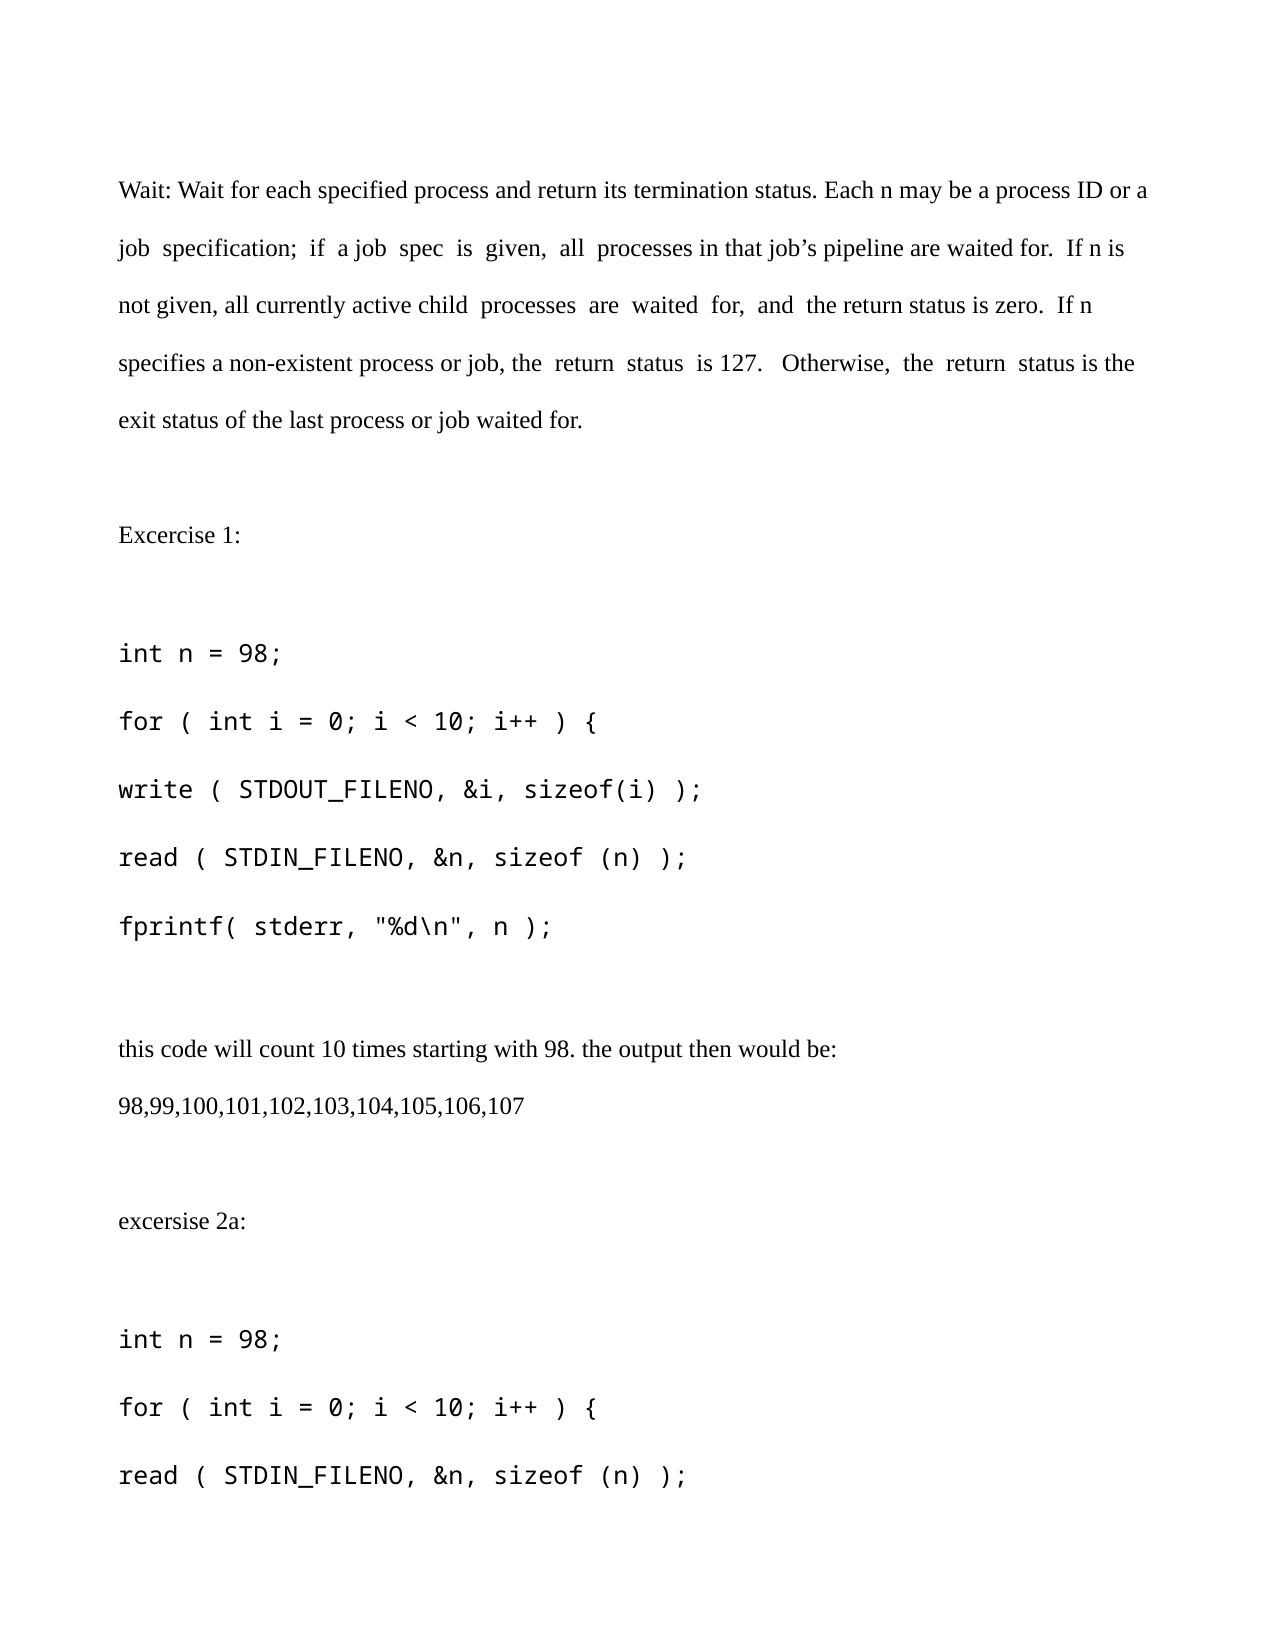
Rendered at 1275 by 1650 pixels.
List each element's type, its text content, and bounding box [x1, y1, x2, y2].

text for ( int i = 0; i < 10; i++ ) { [118, 1389, 1157, 1423]
text fprintf( stderr, "%d\n", n ); [118, 908, 1157, 942]
text this code will count 10 times starting with 98. the output then would be: 98,99,100,101,102,103,104,105,106,107 [118, 1034, 1157, 1120]
text read ( STDIN_FILENO, &n, sizeof (n) ); [118, 1457, 1157, 1492]
text Wait: Wait for each specified process and return its termination status. Each n may be a process ID or a job specification; if a job spec is given, all processes in that job’s pipeline are waited for. If n is not given, all currently active child processes are waited for, and the return status is zero. If n specifies a non-existent process or job, the return status is 127. Otherwise, the return status is the exit status of the last process or job waited for. [118, 176, 1157, 434]
text int n = 98; [118, 1321, 1157, 1355]
text Excercise 1: [118, 521, 1157, 549]
text int n = 98; [118, 636, 1157, 670]
text read ( STDIN_FILENO, &n, sizeof (n) ); [118, 840, 1157, 874]
text write ( STDOUT_FILENO, &i, sizeof(i) ); [118, 772, 1157, 806]
text for ( int i = 0; i < 10; i++ ) { [118, 704, 1157, 738]
text excersise 2a: [118, 1206, 1157, 1235]
